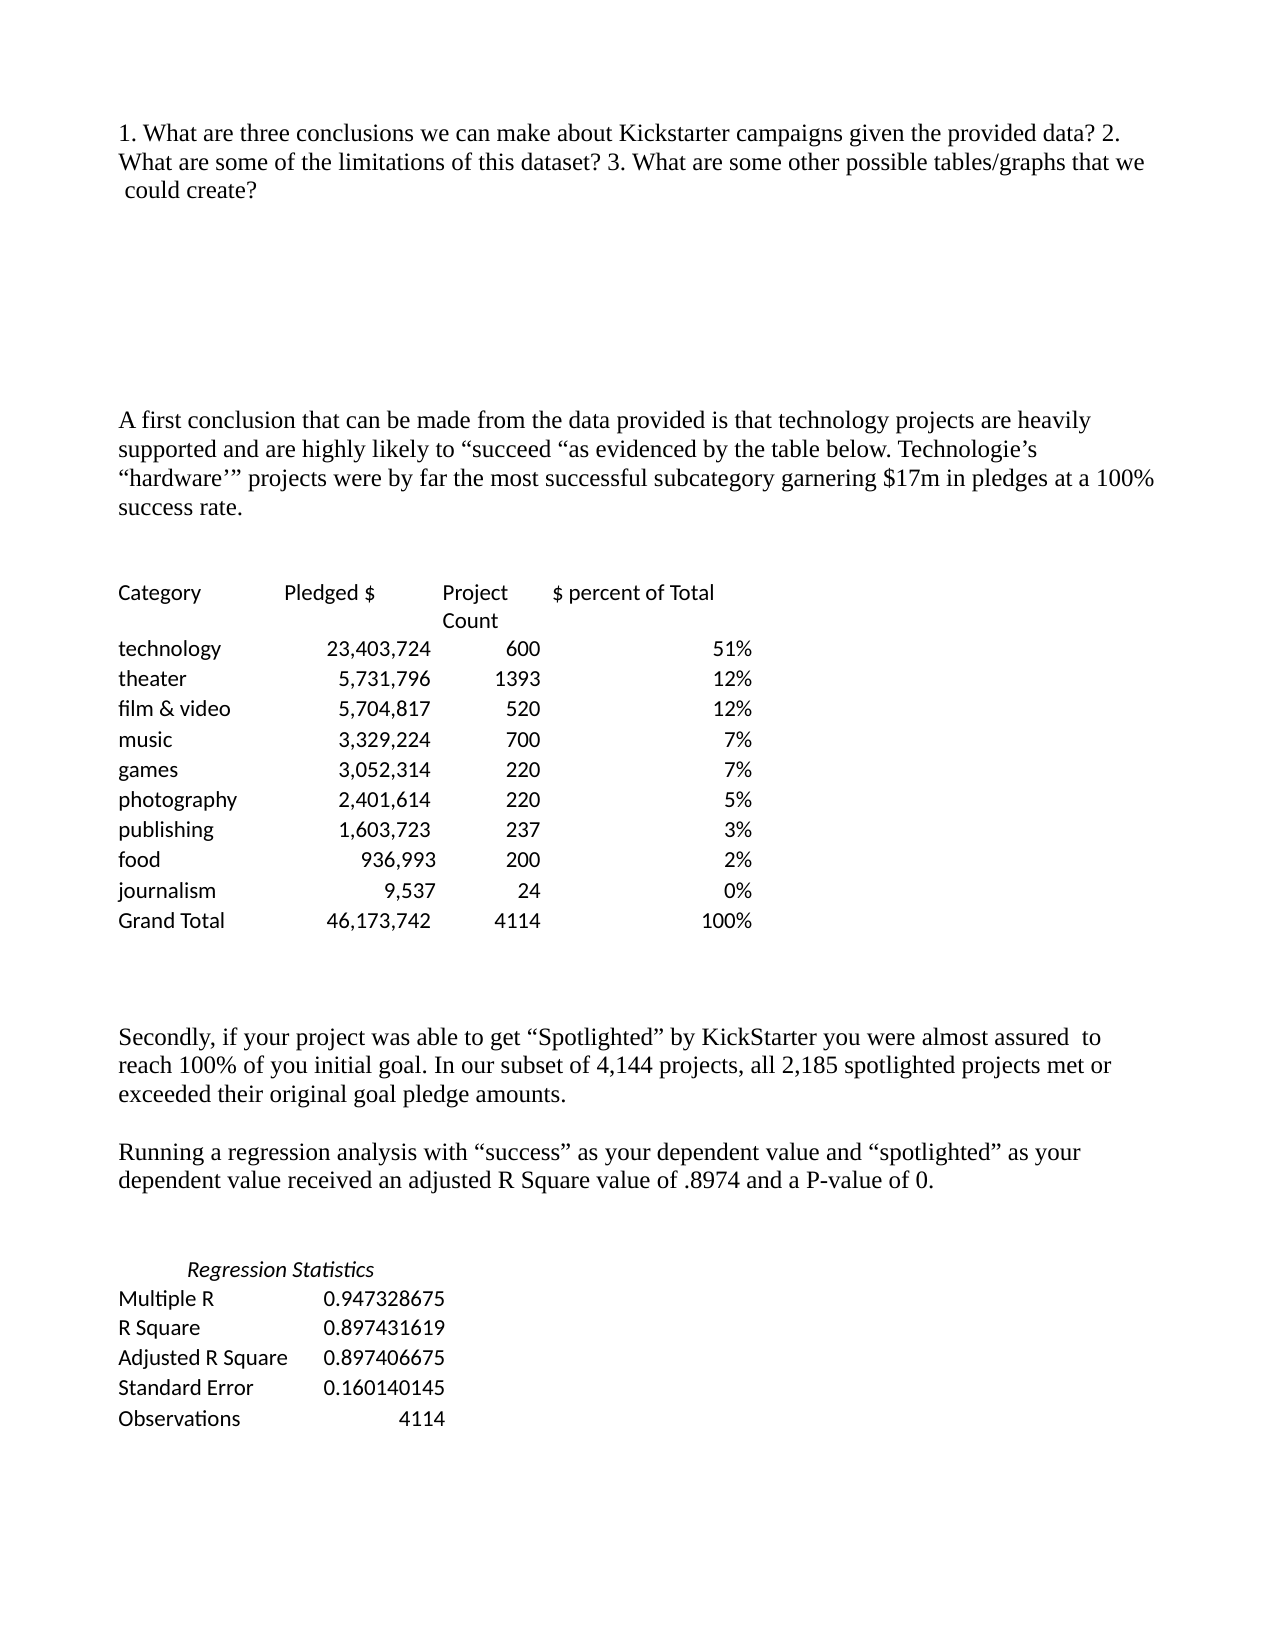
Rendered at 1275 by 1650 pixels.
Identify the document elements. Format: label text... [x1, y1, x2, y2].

table_cell [606, 1374, 744, 1404]
table_header [744, 1252, 882, 1283]
table_cell 600 [439, 634, 543, 664]
table_cell [744, 1313, 882, 1343]
table_cell [883, 1283, 1028, 1313]
table_cell 7% [544, 755, 755, 785]
table_cell [1166, 1435, 1275, 1466]
table_cell [310, 1466, 448, 1496]
table_cell [1028, 1313, 1166, 1343]
table_cell [744, 1343, 882, 1373]
table_cell [448, 1500, 606, 1528]
table_cell Observations [115, 1404, 310, 1434]
table_cell [1166, 1496, 1275, 1528]
table_header [1028, 1252, 1166, 1283]
table_cell [883, 1343, 1028, 1373]
table_cell 4114 [439, 906, 543, 936]
table_cell 0.947328675 [310, 1285, 448, 1313]
table_cell Multiple R [115, 1285, 310, 1313]
table_cell games [115, 755, 281, 785]
table_cell technology [115, 634, 281, 664]
text 1. What are three conclusions we can make about Kickstarter campaigns given the provided data? 2. What are some of the limitations of this dataset? 3. What are some other possible tables/graphs that we [118, 118, 1157, 176]
text Secondly, if your project was able to get “Spotlighted” by KickStarter you were almost assured to reach 100% of you initial goal. In our subset of 4,144 projects, all 2,185 spotlighted projects met or exceeded their original goal pledge amounts. [118, 1022, 1157, 1108]
table_cell [1028, 1374, 1166, 1404]
table_cell music [115, 725, 281, 755]
table_cell [744, 1435, 882, 1466]
table_cell 23,403,724 [281, 634, 439, 664]
table_cell [1166, 1343, 1275, 1373]
table_cell [1028, 1343, 1166, 1373]
table_cell 700 [439, 725, 543, 755]
text A first conclusion that can be made from the data provided is that technology projects are heavily supported and are highly likely to “succeed “as evidenced by the table below. Technologie’s “hardware’” projects were by far the most successful subcategory garnering $17m in pledges at a 100% success rate. [118, 406, 1157, 521]
table_cell 46,173,742 [281, 906, 439, 936]
table_cell 237 [439, 815, 543, 846]
table_cell 220 [439, 785, 543, 815]
table_header [883, 1252, 1028, 1283]
table_cell 51% [544, 634, 755, 664]
table_cell [606, 1343, 744, 1373]
table_cell [606, 1313, 744, 1343]
table_cell 12% [544, 664, 755, 694]
table_cell 12% [544, 695, 755, 725]
table_header Project Count [439, 578, 543, 634]
table_cell film & video [115, 695, 281, 725]
table_header Category [115, 578, 281, 634]
table_cell [606, 1435, 744, 1466]
table_cell theater [115, 664, 281, 694]
table_cell [883, 1500, 1028, 1528]
table_cell 220 [439, 755, 543, 785]
table_cell 520 [439, 695, 543, 725]
table_cell [1028, 1404, 1166, 1434]
table_cell 1393 [439, 664, 543, 694]
text Running a regression analysis with “success” as your dependent value and “spotlighted” as your dependent value received an adjusted R Square value of .8974 and a P-value of 0. [118, 1137, 1157, 1194]
table_cell [448, 1343, 606, 1373]
table_cell R Square [115, 1313, 310, 1343]
table_cell 5,731,796 [281, 664, 439, 694]
table_cell [115, 1438, 310, 1466]
table_cell [1166, 1313, 1275, 1343]
table_cell 5,704,817 [281, 695, 439, 725]
table_cell journalism [115, 876, 281, 906]
table_cell [115, 1500, 310, 1528]
table_cell [1028, 1283, 1166, 1313]
table_cell [744, 1283, 882, 1313]
table_cell 4114 [310, 1404, 448, 1434]
table_header $ percent of Total [544, 578, 755, 634]
table_cell [1166, 1283, 1275, 1313]
table_cell [1166, 1404, 1275, 1434]
table_cell [1166, 1466, 1275, 1496]
table_cell [448, 1283, 606, 1313]
table_cell [448, 1374, 606, 1404]
table_cell photography [115, 785, 281, 815]
table_cell [1028, 1435, 1166, 1466]
table_cell [883, 1435, 1028, 1466]
table_header [1166, 1252, 1275, 1283]
table_header [448, 1252, 606, 1283]
table_cell 2% [544, 846, 755, 876]
table_cell 5% [544, 785, 755, 815]
table_cell 200 [439, 846, 543, 876]
table_cell [883, 1404, 1028, 1434]
table_cell 9,537 [281, 876, 439, 906]
table_cell 100% [544, 906, 755, 936]
table_cell 3% [544, 815, 755, 846]
table_cell [883, 1374, 1028, 1404]
table_header [606, 1252, 744, 1283]
table_cell [1028, 1466, 1166, 1496]
table_cell 3,329,224 [281, 725, 439, 755]
table_cell [606, 1404, 744, 1434]
table_cell [883, 1313, 1028, 1343]
table_cell [448, 1466, 606, 1496]
table_cell Standard Error [115, 1374, 310, 1404]
text could create? [118, 176, 1157, 204]
table_cell [448, 1435, 606, 1466]
table_cell [1166, 1374, 1275, 1404]
table_cell food [115, 846, 281, 876]
table_cell 1,603,723 [281, 815, 439, 846]
table_cell publishing [115, 815, 281, 846]
table_cell 2,401,614 [281, 785, 439, 815]
table_cell [744, 1466, 882, 1496]
table_cell [883, 1466, 1028, 1496]
table_cell 7% [544, 725, 755, 755]
table_cell Adjusted R Square [115, 1343, 310, 1373]
table_cell 936,993 [281, 846, 439, 876]
table_cell [310, 1500, 448, 1528]
table_cell [310, 1438, 448, 1466]
table_cell [606, 1466, 744, 1496]
table_cell 0.160140145 [310, 1374, 448, 1404]
table_cell [1028, 1496, 1166, 1528]
table_cell [448, 1404, 606, 1434]
table_cell 3,052,314 [281, 755, 439, 785]
table_cell [744, 1500, 882, 1528]
table_cell 24 [439, 876, 543, 906]
table_cell 0.897406675 [310, 1343, 448, 1373]
table_header Regression Statistics [115, 1255, 448, 1283]
table_cell 0.897431619 [310, 1313, 448, 1343]
table_cell [744, 1404, 882, 1434]
table_cell [606, 1283, 744, 1313]
table_cell [744, 1374, 882, 1404]
table_cell [448, 1313, 606, 1343]
table_cell Grand Total [115, 906, 281, 936]
table_cell [606, 1500, 744, 1528]
table_cell [115, 1466, 310, 1496]
table_cell 0% [544, 876, 755, 906]
table_header Pledged $ [281, 578, 439, 634]
